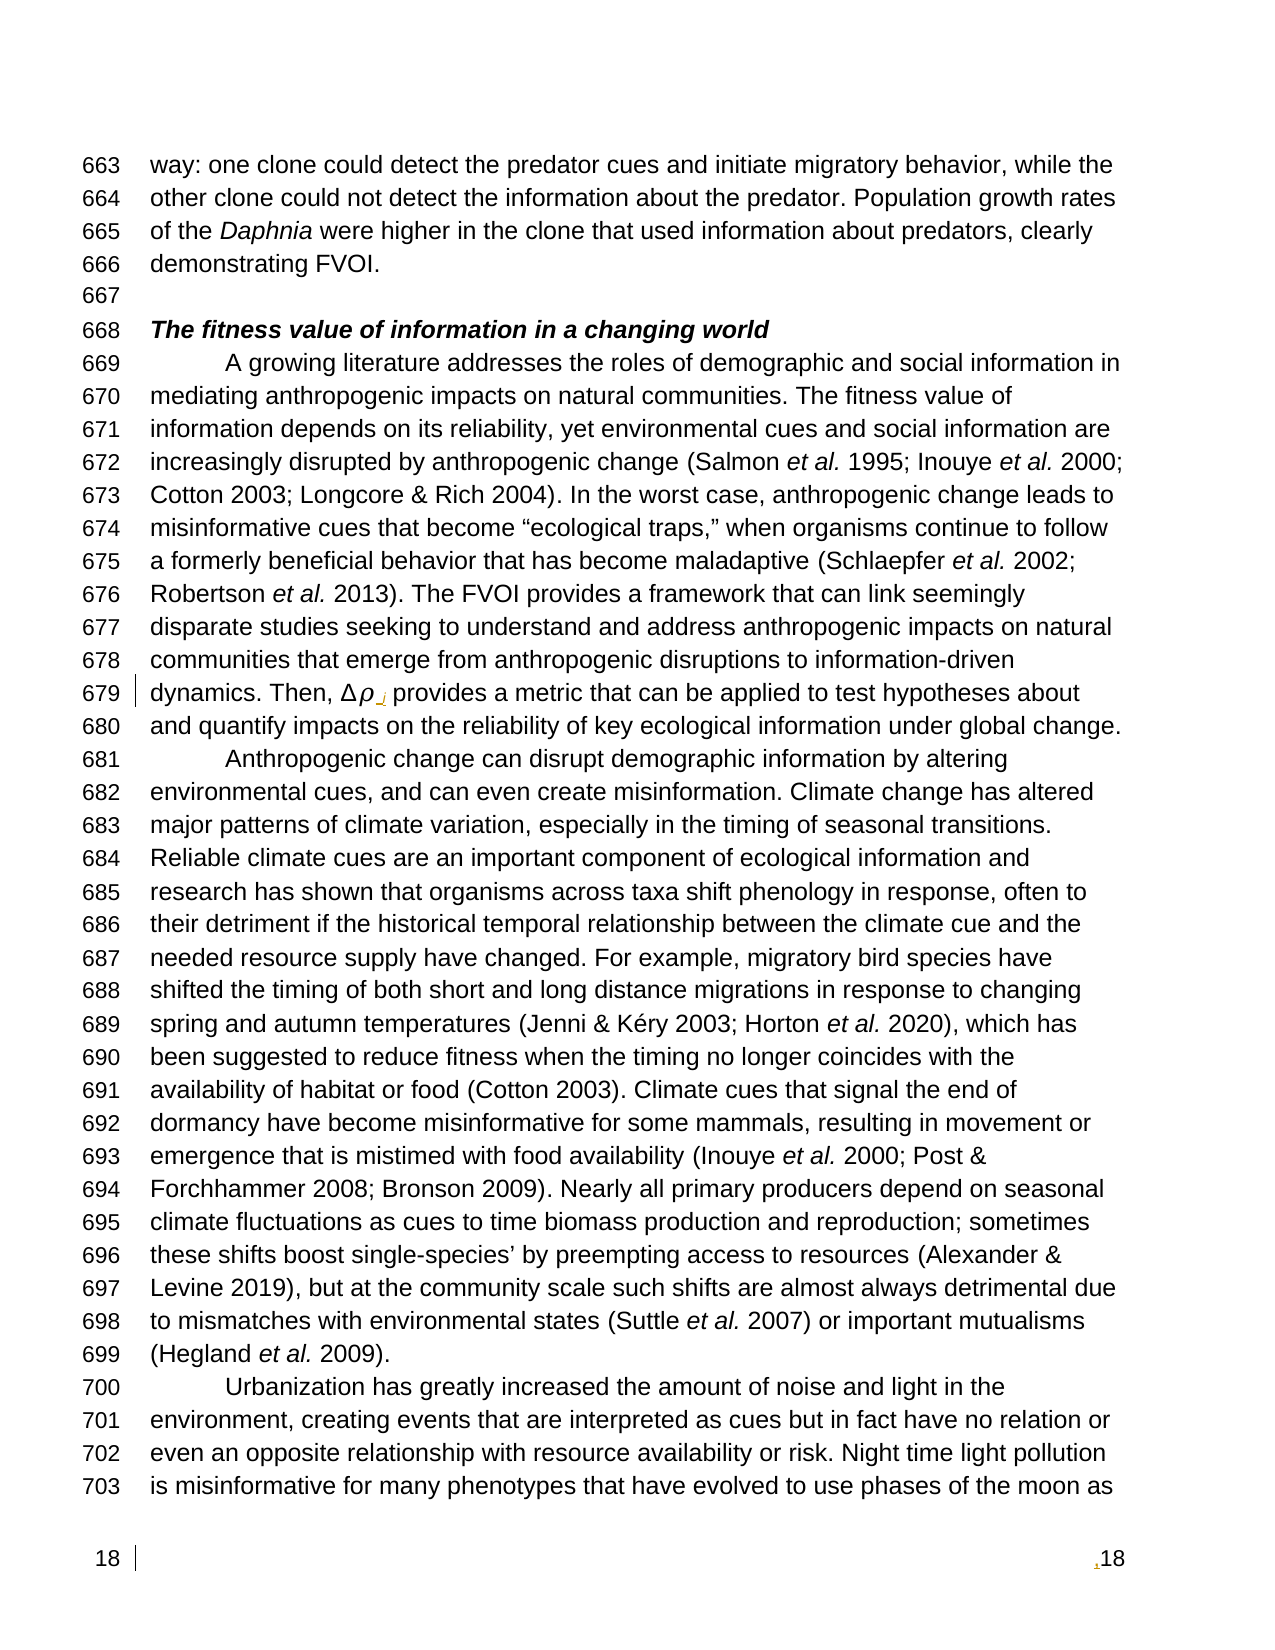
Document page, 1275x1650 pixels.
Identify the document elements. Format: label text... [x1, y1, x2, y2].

text Anthropogenic change can disrupt demographic information by altering environmental cues, and can even create misinformation. Climate change has altered major patterns of climate variation, especially in the timing of seasonal transitions. Reliable climate cues are an important component of ecological information and research has shown that organisms across taxa shift phenology in response, often to their detriment if the historical temporal relationship between the climate cue and the needed resource supply have changed. For example, migratory bird species have shifted the timing of both short and long distance migrations in response to changing spring and autumn temperatures (Jenni & Kéry 2003; Horton et al. 2020), which has been suggested to reduce fitness when the timing no longer coincides with the availability of habitat or food (Cotton 2003). Climate cues that signal the end of dormancy have become misinformative for some mammals, resulting in movement or emergence that is mistimed with food availability (Inouye et al. 2000; Post & Forchhammer 2008; Bronson 2009). Nearly all primary producers depend on seasonal climate fluctuations as cues to time biomass production and reproduction; sometimes these shifts boost single-species’ by preempting access to resources (Alexander & Levine 2019), but at the community scale such shifts are almost always detrimental due to mismatches with environmental states (Suttle et al. 2007) or important mutualisms (Hegland et al. 2009). [150, 744, 1125, 1367]
text The fitness value of information in a changing world [150, 315, 1125, 344]
text way: one clone could detect the predator cues and initiate migratory behavior, while the other clone could not detect the information about the predator. Population growth rates of the Daphnia were higher in the clone that used information about predators, clearly demonstrating FVOI. [150, 150, 1125, 278]
text A growing literature addresses the roles of demographic and social information in mediating anthropogenic impacts on natural communities. The fitness value of information depends on its reliability, yet environmental cues and social information are increasingly disrupted by anthropogenic change (Salmon et al. 1995; Inouye et al. 2000; Cotton 2003; Longcore & Rich 2004). In the worst case, anthropogenic change leads to misinformative cues that become “ecological traps,” when organisms continue to follow a formerly beneficial behavior that has become maladaptive (Schlaepfer et al. 2002; Robertson et al. 2013). The FVOI provides a framework that can link seemingly disparate studies seeking to understand and address anthropogenic impacts on natural communities that emerge from anthropogenic disruptions to information-driven dynamics. Then, Δ𝜌 i provides a metric that can be applied to test hypotheses about and quantify impacts on the reliability of key ecological information under global change. [150, 348, 1125, 740]
text Urbanization has greatly increased the amount of noise and light in the environment, creating events that are interpreted as cues but in fact have no relation or even an opposite relationship with resource availability or risk. Night time light pollution is misinformative for many phenotypes that have evolved to use phases of the moon as [150, 1372, 1125, 1499]
